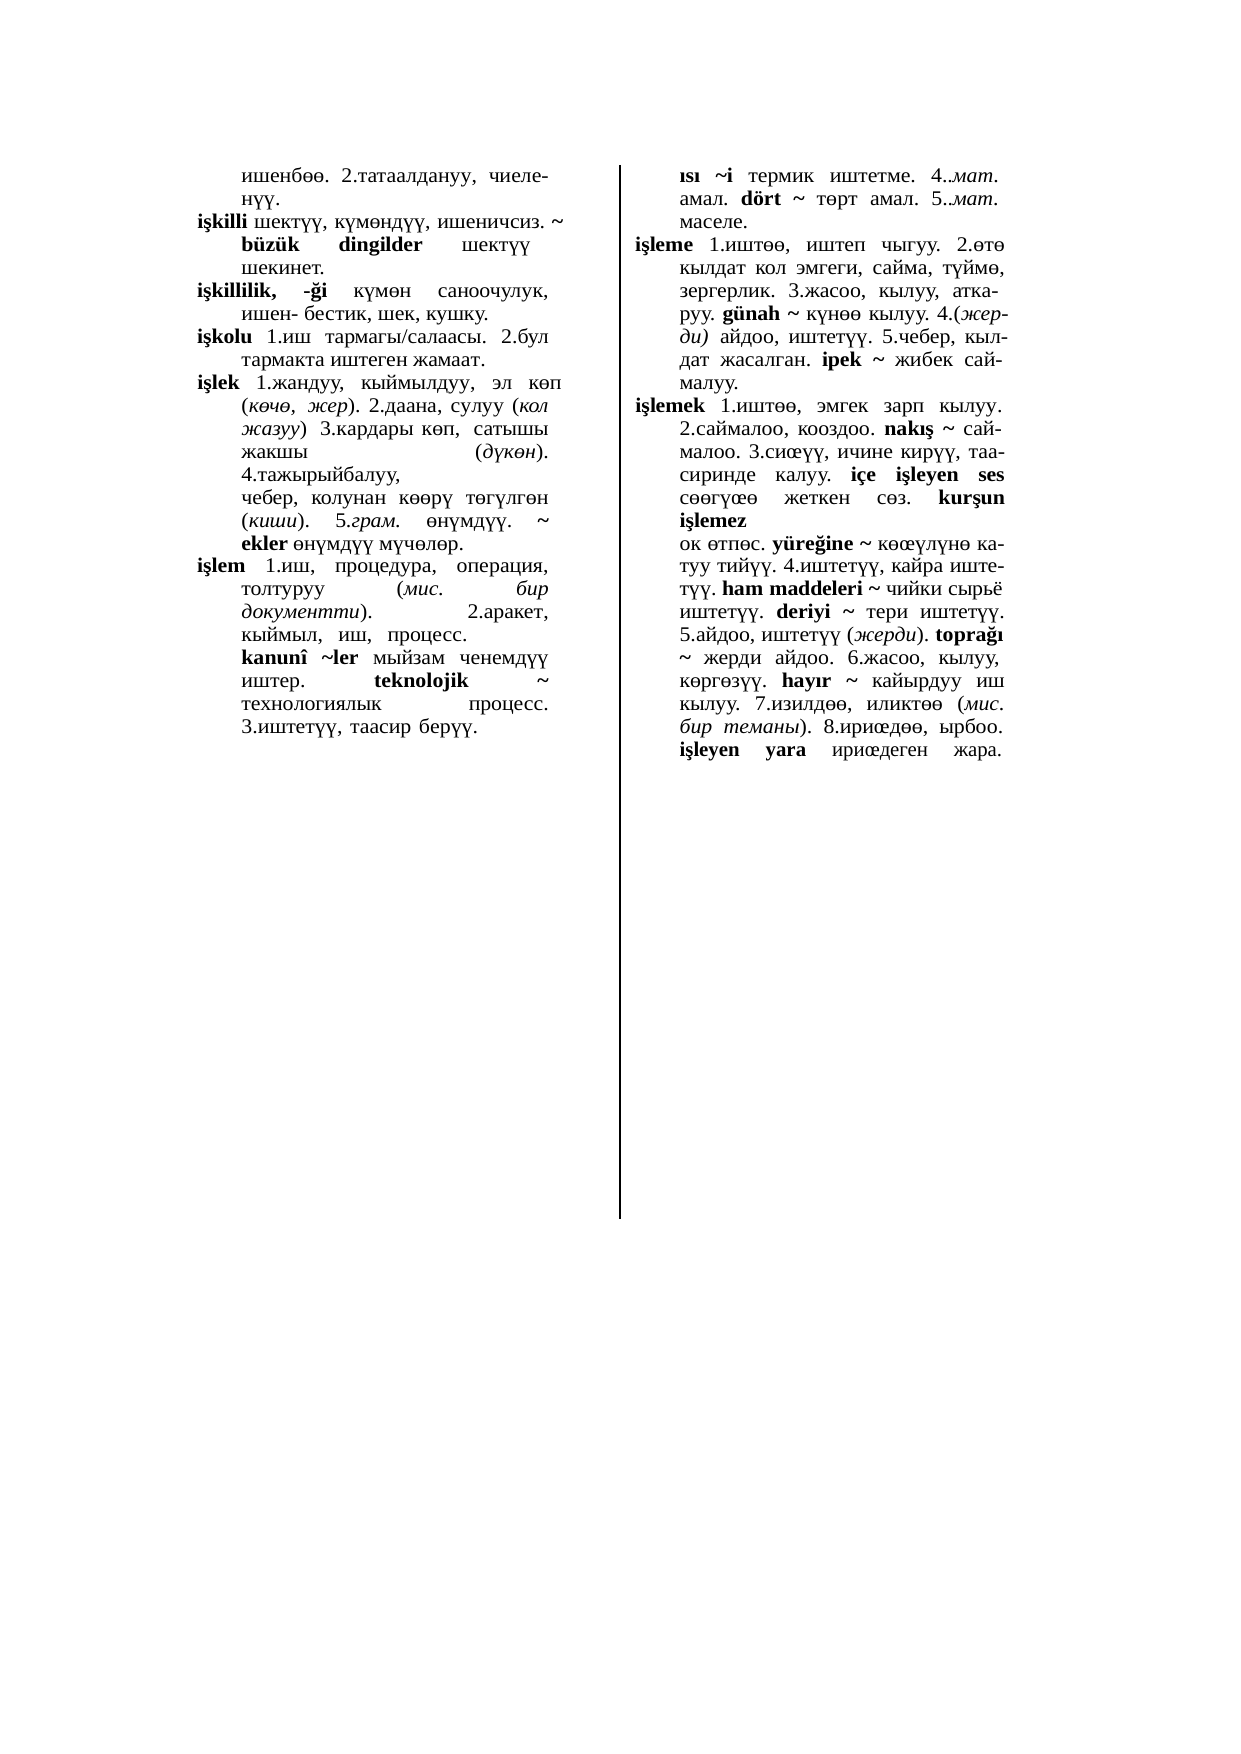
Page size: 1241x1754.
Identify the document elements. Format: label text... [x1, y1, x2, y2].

text 2.саймалоо, кооздоо. nakış ~ сай- [679, 417, 1005, 440]
text ок өтпөс. yüreğine ~ көœүлүнө ка- туу тийүү. 4.иштетүү, кайра иште- түү. ham maddeleri ~ чийки сырьё [679, 532, 1005, 600]
text көргөзүү. hayır ~ кайырдуу иш кылуу. 7.изилдөө, иликтөө (мис. бир теманы). 8.ириœдөө, ырбоо. [679, 669, 1004, 738]
text малуу. [679, 371, 742, 394]
text ~ жерди айдоо. 6.жасоо, кылуу, [679, 646, 1005, 669]
text işlemek 1.иштөө, эмгек зарп кылуу. [635, 394, 1065, 417]
text kanunî ~ler мыйзам ченемдүү иштер. teknolojik ~ технологиялык процесс. 3.иштетүү, таасир берүү. [241, 646, 548, 738]
text işlem 1.иш, процедура, операция, толтуруу (мис. бир документти). 2.аракет, кыймыл, иш, процесс. [197, 554, 548, 646]
text işkolu 1.иш тармагы/салаасы. 2.бул тармакта иштеген жамаат. [197, 325, 548, 371]
text ısı ~i термик иштетме. 4..мат. амал. dört ~ төрт амал. 5..мат. маселе. [679, 164, 999, 233]
text işlek 1.жандуу, кыймылдуу, эл көп [197, 371, 609, 394]
text чебер, колунан көөрү төгүлгөн (киши). 5.грам. өнүмдүү. ~ ekler өнүмдүү мүчөлөр. [241, 486, 548, 554]
text иштетүү. deriyi ~ тери иштетүү. 5.айдоо, иштетүү (жерди). toprağı [679, 601, 1005, 646]
text ишенбөө. 2.татаалдануу, чиеле- нүү. [241, 164, 548, 210]
text işleme 1.иштөө, иштеп чыгуу. 2.өтө кылдат кол эмгеги, сайма, түймө, зергерлик. 3.жасоо, кылуу, атка- [635, 233, 1005, 302]
text руу. günah ~ күнөө кылуу. 4.(жер- ди) айдоо, иштетүү. 5.чебер, кыл- дат жасалган. ipek ~ жибек сай- [679, 302, 1008, 371]
text büzük dingilder шектүү шекинет. [241, 233, 530, 279]
text işleyen yara ириœдеген жара. [679, 738, 1004, 761]
text işkillilik, -ği күмөн саноочулук, ишен- бестик, шек, кушку. [197, 279, 548, 325]
text işkilli шектүү, күмөндүү, ишеничсиз. ~ [197, 210, 609, 233]
text малоо. 3.сиœүү, ичине кирүү, таа- сиринде калуу. içe işleyen ses сөөгүœө жеткен сөз. kurşun işlemez [679, 440, 1005, 532]
text (көчө, жер). 2.даана, сулуу (кол жазуу) 3.кардары көп, сатышы жакшы (дүкөн). 4.тажырыйбалуу, [241, 394, 548, 486]
